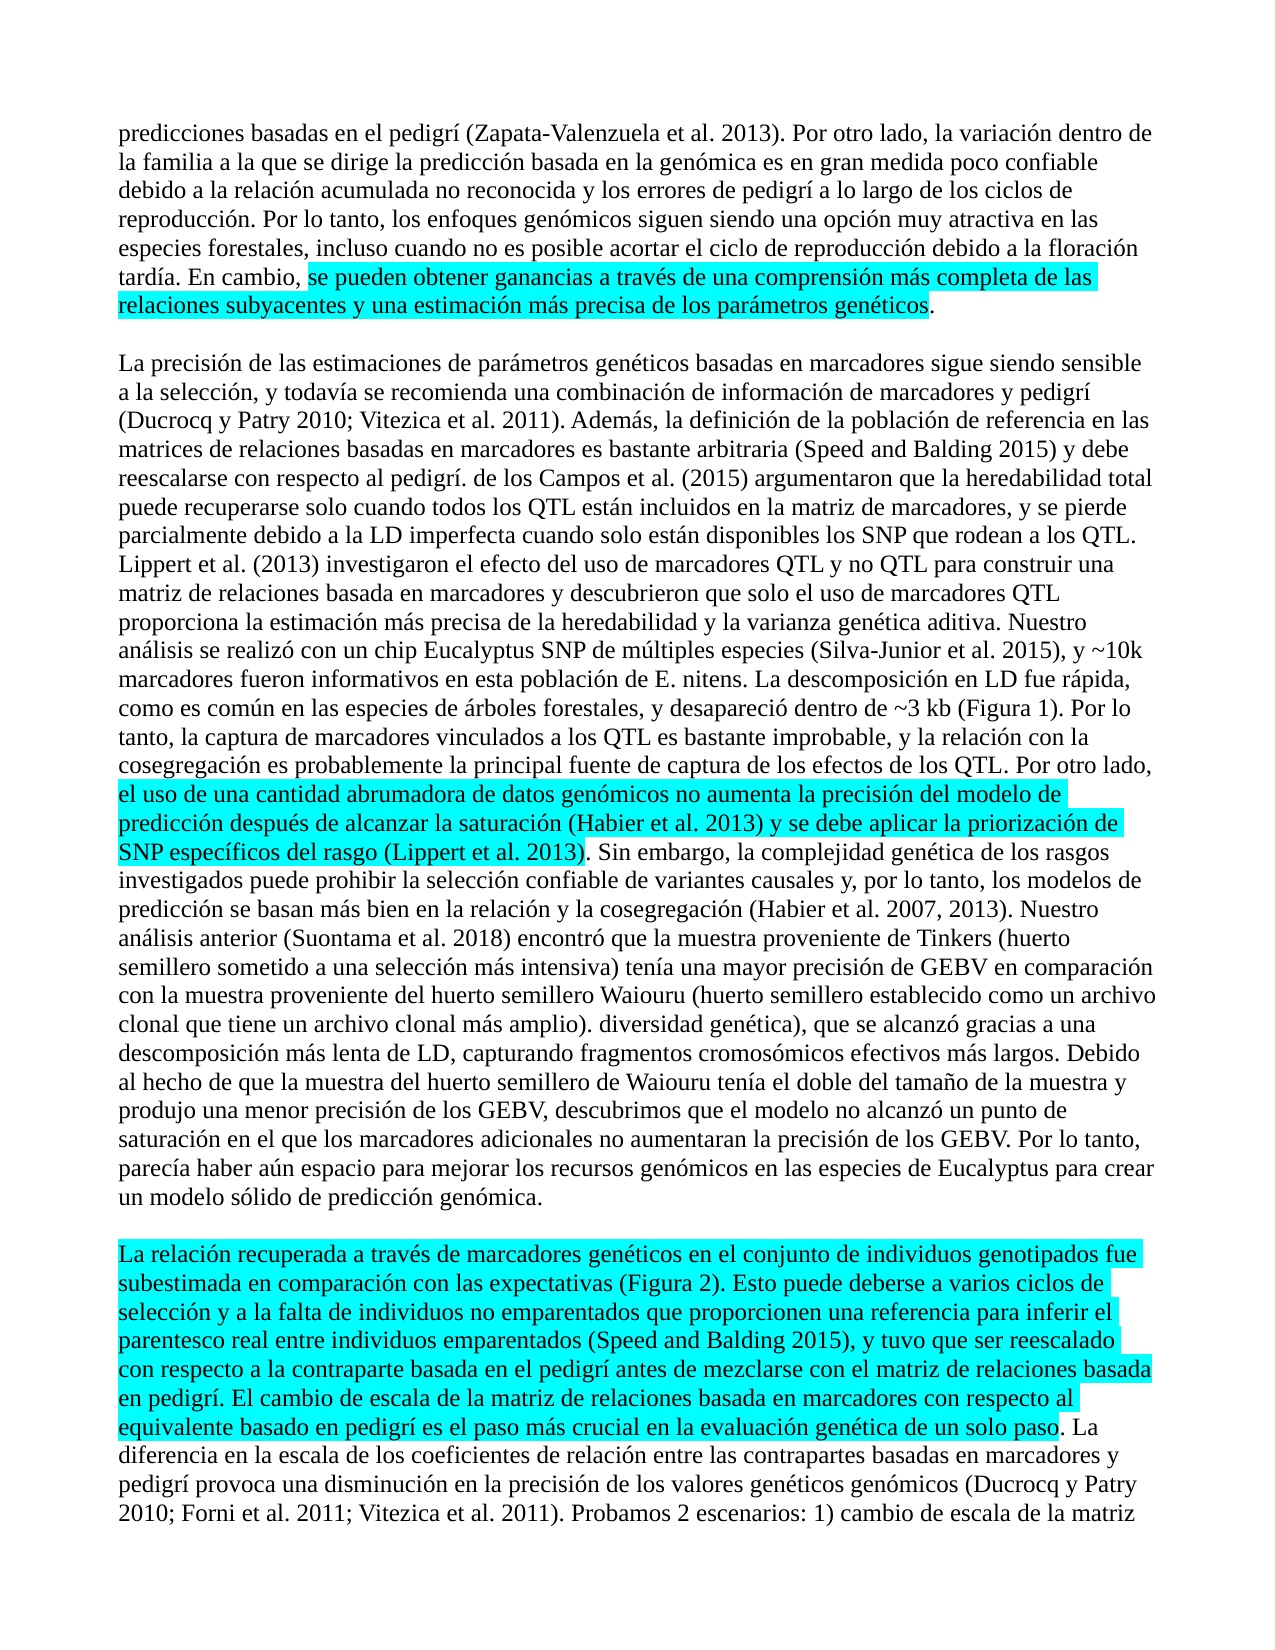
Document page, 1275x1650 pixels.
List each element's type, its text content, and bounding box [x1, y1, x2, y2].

text predicciones basadas en el pedigrí (Zapata-Valenzuela et al. 2013). Por otro lado, la variación dentro de la familia a la que se dirige la predicción basada en la genómica es en gran medida poco confiable debido a la relación acumulada no reconocida y los errores de pedigrí a lo largo de los ciclos de reproducción. Por lo tanto, los enfoques genómicos siguen siendo una opción muy atractiva en las especies forestales, incluso cuando no es posible acortar el ciclo de reproducción debido a la floración tardía. En cambio, se pueden obtener ganancias a través de una comprensión más completa de las relaciones subyacentes y una estimación más precisa de los parámetros genéticos. [118, 118, 1157, 319]
text La precisión de las estimaciones de parámetros genéticos basadas en marcadores sigue siendo sensible a la selección, y todavía se recomienda una combinación de información de marcadores y pedigrí (Ducrocq y Patry 2010; Vitezica et al. 2011). Además, la definición de la población de referencia en las matrices de relaciones basadas en marcadores es bastante arbitraria (Speed ​​and Balding 2015) y debe reescalarse con respecto al pedigrí. de los Campos et al. (2015) argumentaron que la heredabilidad total puede recuperarse solo cuando todos los QTL están incluidos en la matriz de marcadores, y se pierde parcialmente debido a la LD imperfecta cuando solo están disponibles los SNP que rodean a los QTL. Lippert et al. (2013) investigaron el efecto del uso de marcadores QTL y no QTL para construir una matriz de relaciones basada en marcadores y descubrieron que solo el uso de marcadores QTL proporciona la estimación más precisa de la heredabilidad y la varianza genética aditiva. Nuestro análisis se realizó con un chip Eucalyptus SNP de múltiples especies (Silva-Junior et al. 2015), y ~10k marcadores fueron informativos en esta población de E. nitens. La descomposición en LD fue rápida, como es común en las especies de árboles forestales, y desapareció dentro de ~3 kb (Figura 1). Por lo tanto, la captura de marcadores vinculados a los QTL es bastante improbable, y la relación con la cosegregación es probablemente la principal fuente de captura de los efectos de los QTL. Por otro lado, el uso de una cantidad abrumadora de datos genómicos no aumenta la precisión del modelo de predicción después de alcanzar la saturación (Habier et al. 2013) y se debe aplicar la priorización de SNP específicos del rasgo (Lippert et al. 2013). Sin embargo, la complejidad genética de los rasgos investigados puede prohibir la selección confiable de variantes causales y, por lo tanto, los modelos de predicción se basan más bien en la relación y la cosegregación (Habier et al. 2007, 2013). Nuestro análisis anterior (Suontama et al. 2018) encontró que la muestra proveniente de Tinkers (huerto semillero sometido a una selección más intensiva) tenía una mayor precisión de GEBV en comparación con la muestra proveniente del huerto semillero Waiouru (huerto semillero establecido como un archivo clonal que tiene un archivo clonal más amplio). diversidad genética), que se alcanzó gracias a una descomposición más lenta de LD, capturando fragmentos cromosómicos efectivos más largos. Debido al hecho de que la muestra del huerto semillero de Waiouru tenía el doble del tamaño de la muestra y produjo una menor precisión de los GEBV, descubrimos que el modelo no alcanzó un punto de saturación en el que los marcadores adicionales no aumentaran la precisión de los GEBV. Por lo tanto, parecía haber aún espacio para mejorar los recursos genómicos en las especies de Eucalyptus para crear un modelo sólido de predicción genómica. [118, 348, 1157, 1211]
text La relación recuperada a través de marcadores genéticos en el conjunto de individuos genotipados fue subestimada en comparación con las expectativas (Figura 2). Esto puede deberse a varios ciclos de selección y a la falta de individuos no emparentados que proporcionen una referencia para inferir el parentesco real entre individuos emparentados (Speed ​​and Balding 2015), y tuvo que ser reescalado con respecto a la contraparte basada en el pedigrí antes de mezclarse con el matriz de relaciones basada en pedigrí. El cambio de escala de la matriz de relaciones basada en marcadores con respecto al equivalente basado en pedigrí es el paso más crucial en la evaluación genética de un solo paso. La diferencia en la escala de los coeficientes de relación entre las contrapartes basadas en marcadores y pedigrí provoca una disminución en la precisión de los valores genéticos genómicos (Ducrocq y Patry 2010; Forni et al. 2011; Vitezica et al. 2011). Probamos 2 escenarios: 1) cambio de escala de la matriz [118, 1239, 1157, 1527]
